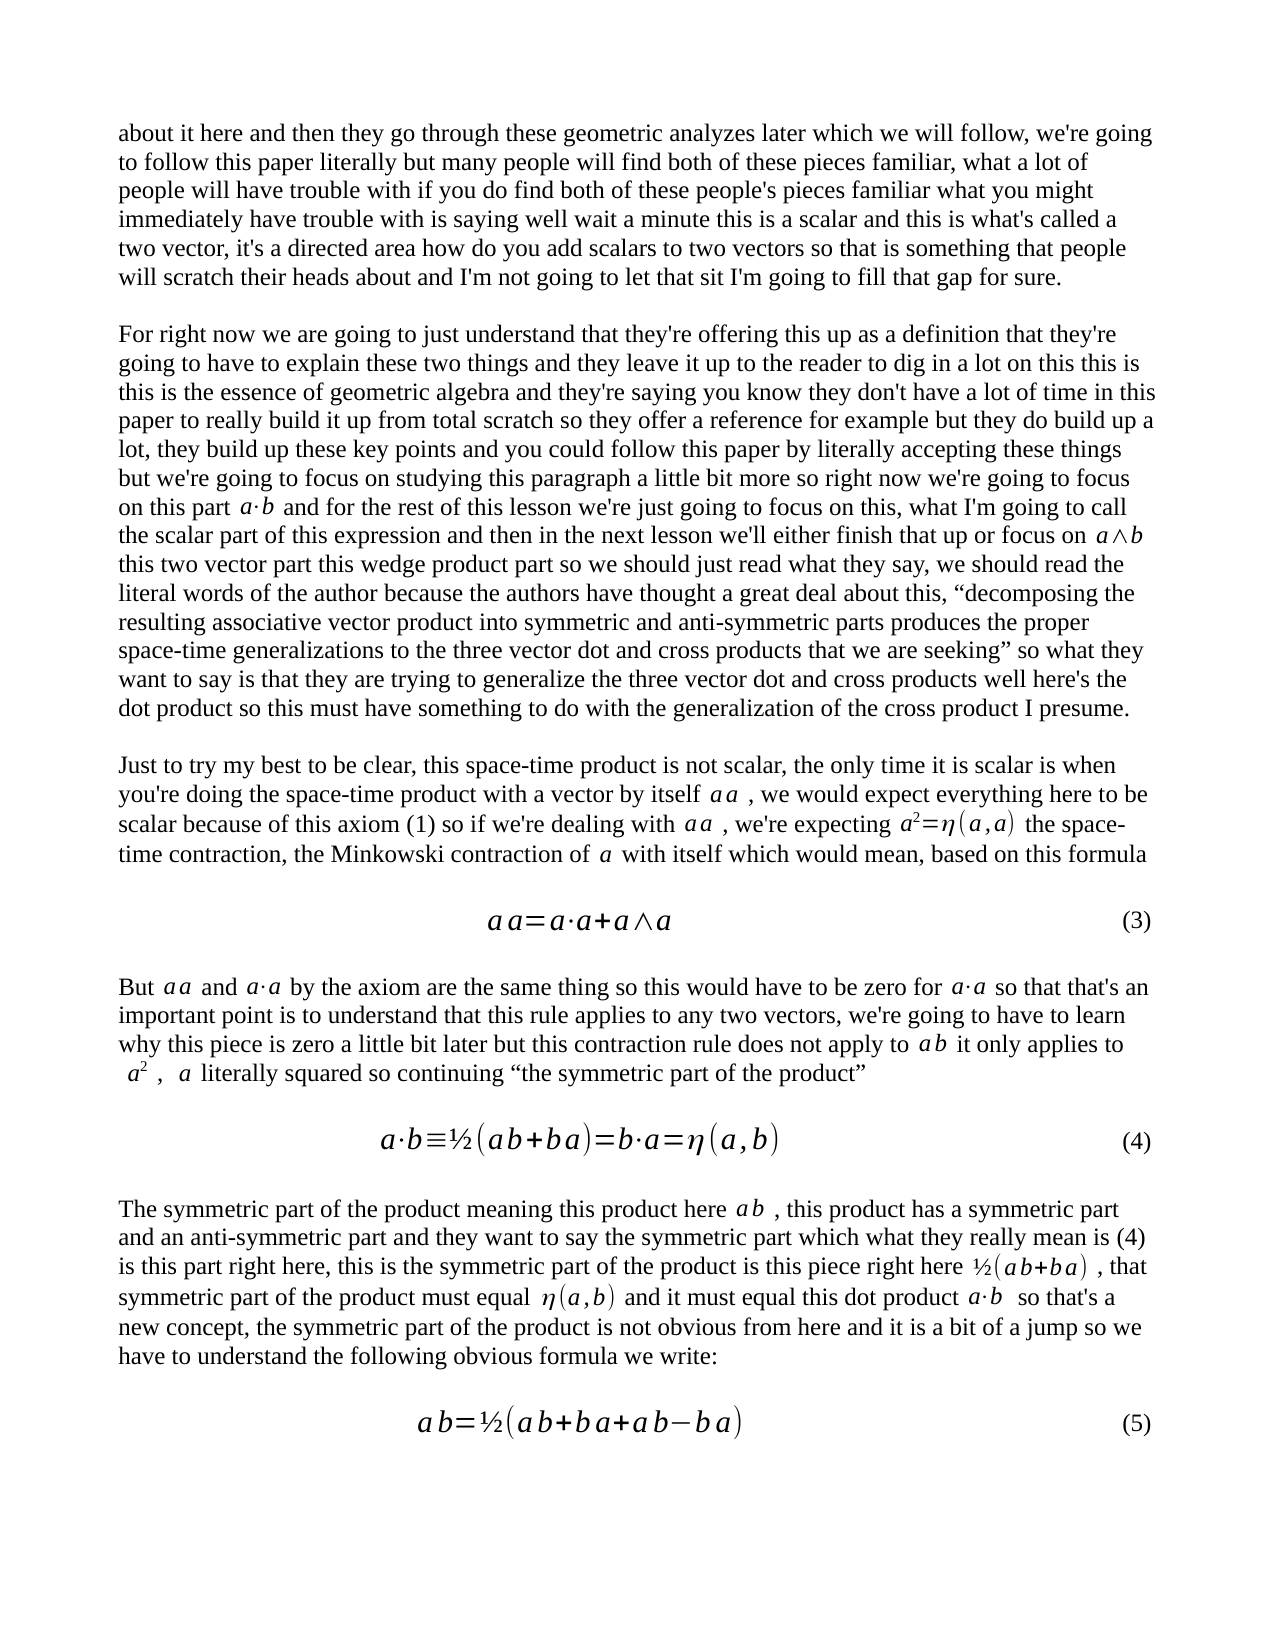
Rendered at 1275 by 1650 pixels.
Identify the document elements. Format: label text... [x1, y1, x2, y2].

text two vector, it's a directed area how do you add scalars to two vectors so that is something that people will scratch their heads about and I'm not going to let that sit I'm going to fill that gap for sure. [118, 233, 1157, 291]
text For right now we are going to just understand that they're offering this up as a definition that they're going to have to explain these two things and they leave it up to the reader to dig in a lot on this this is this is the essence of geometric algebra and they're saying you know they don't have a lot of time in this paper to really build it up from total scratch so they offer a reference for example but they do build up a lot, they build up these key points and you could follow this paper by literally accepting these things but we're going to focus on studying this paragraph a little bit more so right now we're going to focus on this partand for the rest of this lesson we're just going to focus on this, what I'm going to call the scalar part of this expression and then in the next lesson we'll either finish that up or focus onthis two vector part this wedge product part so we should just read what they say, we should read the literal words of the author because the authors have thought a great deal about this, “decomposing the resulting associative vector product into symmetric and anti-symmetric parts produces the proper space-time generalizations to the three vector dot and cross products that we are seeking” so what they want to say is that they are trying to generalize the three vector dot and cross products well here's the dot product so this must have something to do with the generalization of the cross product I presume. [118, 319, 1157, 722]
text The symmetric part of the product meaning this product here, this product has a symmetric part and an anti-symmetric part and they want to say the symmetric part which what they really mean is (4) is this part right here, this is the symmetric part of the product is this piece right here, that symmetric part of the product must equaland it must equal this dot product so that's a new concept, the symmetric part of the product is not obvious from here and it is a bit of a jump so we have to understand the following obvious formula we write: [118, 1194, 1157, 1369]
text scalar because of this axiom (1) so if we're dealing with, we're expectingthe space-time contraction, the Minkowski contraction ofwith itself which would mean, based on this formula [118, 808, 1157, 868]
text about it here and then they go through these geometric analyzes later which we will follow, we're going to follow this paper literally but many people will find both of these pieces familiar, what a lot of people will have trouble with if you do find both of these people's pieces familiar what you might immediately have trouble with is saying well wait a minute this is a scalar and this is what's called a [118, 118, 1157, 233]
text Butandby the axiom are the same thing so this would have to be zero forso that that's an [118, 972, 1157, 1000]
text Just to try my best to be clear, this space-time product is not scalar, the only time it is scalar is when you're doing the space-time product with a vector by itself, we would expect everything here to be [118, 751, 1157, 808]
text important point is to understand that this rule applies to any two vectors, we're going to have to learn why this piece is zero a little bit later but this contraction rule does not apply toit only applies to, literally squared so continuing “the symmetric part of the product” [118, 1000, 1157, 1087]
table_header [118, 897, 1041, 943]
table_header (5) [1041, 1398, 1157, 1447]
table_header (4) [1041, 1116, 1157, 1165]
table_header [118, 1116, 1041, 1165]
table_header (3) [1041, 897, 1157, 943]
table_header [118, 1398, 1041, 1447]
